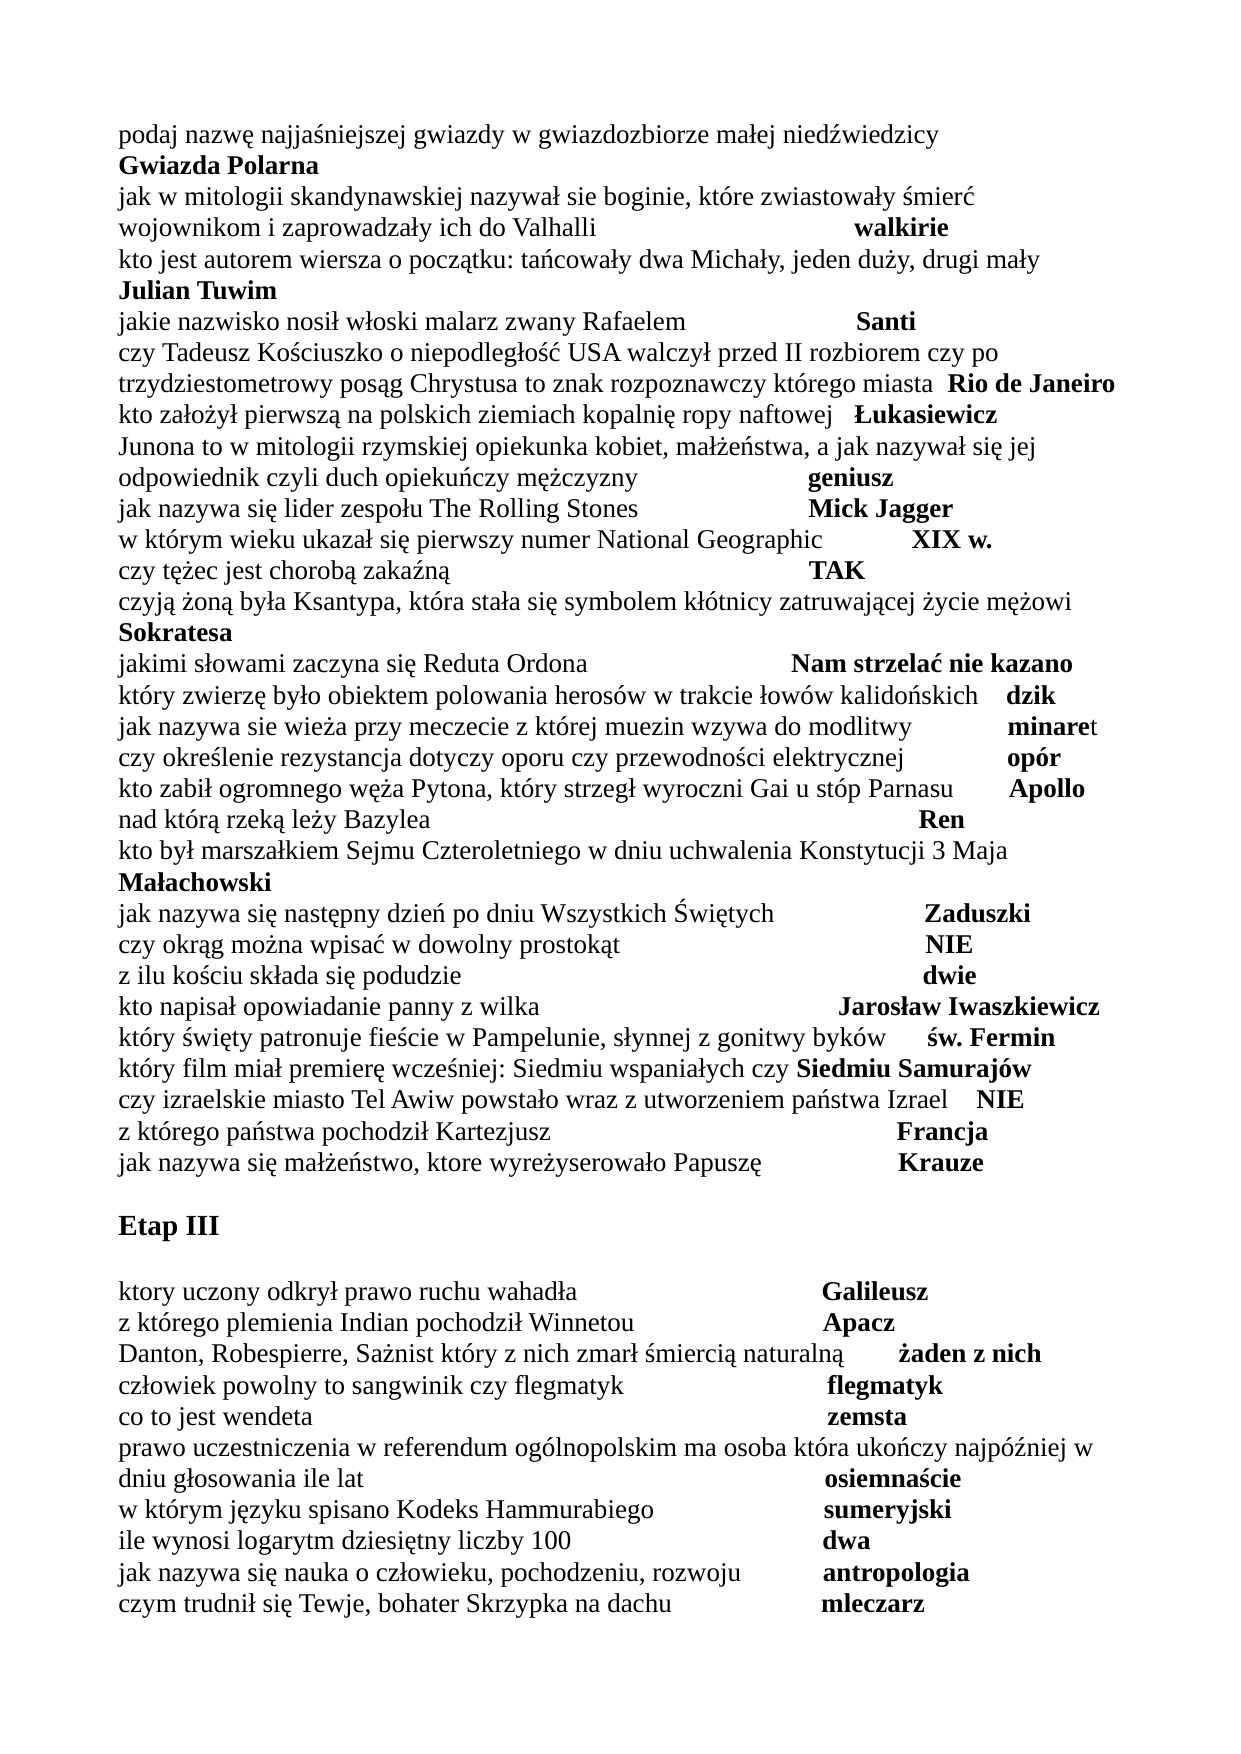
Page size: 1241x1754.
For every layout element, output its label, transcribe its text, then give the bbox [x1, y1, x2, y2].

text człowiek powolny to sangwinik czy flegmatyk flegmatyk [118, 1369, 1122, 1400]
text kto zabił ogromnego węża Pytona, który strzegł wyroczni Gai u stóp Parnasu Apollo [118, 772, 1122, 803]
text jakimi słowami zaczyna się Reduta Ordona Nam strzelać nie kazano [118, 648, 1122, 679]
text z którego plemienia Indian pochodził Winnetou Apacz [118, 1306, 1122, 1338]
text jak nazywa się nauka o człowieku, pochodzeniu, rozwoju antropologia [118, 1556, 1122, 1587]
text Julian Tuwim [118, 274, 1122, 305]
text czyją żoną była Ksantypa, która stała się symbolem kłótnicy zatruwającej życie mężowi [118, 585, 1122, 616]
text co to jest wendeta zemsta [118, 1400, 1122, 1431]
text który święty patronuje fieście w Pampelunie, słynnej z gonitwy byków św. Fermin [118, 1021, 1122, 1052]
text z którego państwa pochodził Kartezjusz Francja [118, 1115, 1122, 1146]
text Etap III [118, 1208, 1122, 1242]
text Sokratesa [118, 616, 1122, 648]
text czy Tadeusz Kościuszko o niepodległość USA walczył przed II rozbiorem czy po [118, 336, 1122, 367]
text kto założył pierwszą na polskich ziemiach kopalnię ropy naftowej Łukasiewicz [118, 398, 1122, 429]
text podaj nazwę najjaśniejszej gwiazdy w gwiazdozbiorze małej niedźwiedzicy [118, 118, 1122, 149]
text czy określenie rezystancja dotyczy oporu czy przewodności elektrycznej opór [118, 741, 1122, 772]
text kto napisał opowiadanie panny z wilka Jarosław Iwaszkiewicz [118, 990, 1122, 1021]
text kto jest autorem wiersza o początku: tańcowały dwa Michały, jeden duży, drugi mały [118, 243, 1122, 274]
text który film miał premierę wcześniej: Siedmiu wspaniałych czy Siedmiu Samurajów [118, 1052, 1122, 1084]
text nad którą rzeką leży Bazylea Ren [118, 803, 1122, 834]
text który zwierzę było obiektem polowania herosów w trakcie łowów kalidońskich dzik [118, 679, 1122, 710]
text czy izraelskie miasto Tel Awiw powstało wraz z utworzeniem państwa Izrael NIE [118, 1084, 1122, 1115]
text w którym języku spisano Kodeks Hammurabiego sumeryjski [118, 1493, 1122, 1524]
text Danton, Robespierre, Sażnist który z nich zmarł śmiercią naturalną żaden z nich [118, 1338, 1122, 1369]
text trzydziestometrowy posąg Chrystusa to znak rozpoznawczy którego miasta Rio de Janeiro [118, 367, 1122, 398]
text Gwiazda Polarna [118, 149, 1122, 180]
text jak nazywa się małżeństwo, ktore wyreżyserowało Papuszę Krauze [118, 1146, 1122, 1177]
text prawo uczestniczenia w referendum ogólnopolskim ma osoba która ukończy najpóźniej w dniu głosowania ile lat osiemnaście [118, 1431, 1122, 1493]
text czy okrąg można wpisać w dowolny prostokąt NIE [118, 928, 1122, 959]
text czym trudnił się Tewje, bohater Skrzypka na dachu mleczarz [118, 1587, 1122, 1618]
text jak w mitologii skandynawskiej nazywał sie boginie, które zwiastowały śmierć wojownikom i zaprowadzały ich do Valhalli walkirie [118, 180, 1122, 243]
text jak nazywa sie wieża przy meczecie z której muezin wzywa do modlitwy minaret [118, 710, 1122, 741]
text w którym wieku ukazał się pierwszy numer National Geographic XIX w. [118, 523, 1122, 554]
text ile wynosi logarytm dziesiętny liczby 100 dwa [118, 1524, 1122, 1556]
text jakie nazwisko nosił włoski malarz zwany Rafaelem Santi [118, 305, 1122, 336]
text czy tężec jest chorobą zakaźną TAK [118, 554, 1122, 585]
text jak nazywa się lider zespołu The Rolling Stones Mick Jagger [118, 492, 1122, 523]
text kto był marszałkiem Sejmu Czteroletniego w dniu uchwalenia Konstytucji 3 Maja Małachowski [118, 834, 1122, 897]
text ktory uczony odkrył prawo ruchu wahadła Galileusz [118, 1275, 1122, 1306]
text Junona to w mitologii rzymskiej opiekunka kobiet, małżeństwa, a jak nazywał się jej odpowiednik czyli duch opiekuńczy mężczyzny geniusz [118, 429, 1122, 492]
text z ilu kościu składa się podudzie dwie [118, 959, 1122, 990]
text jak nazywa się następny dzień po dniu Wszystkich Świętych Zaduszki [118, 897, 1122, 928]
